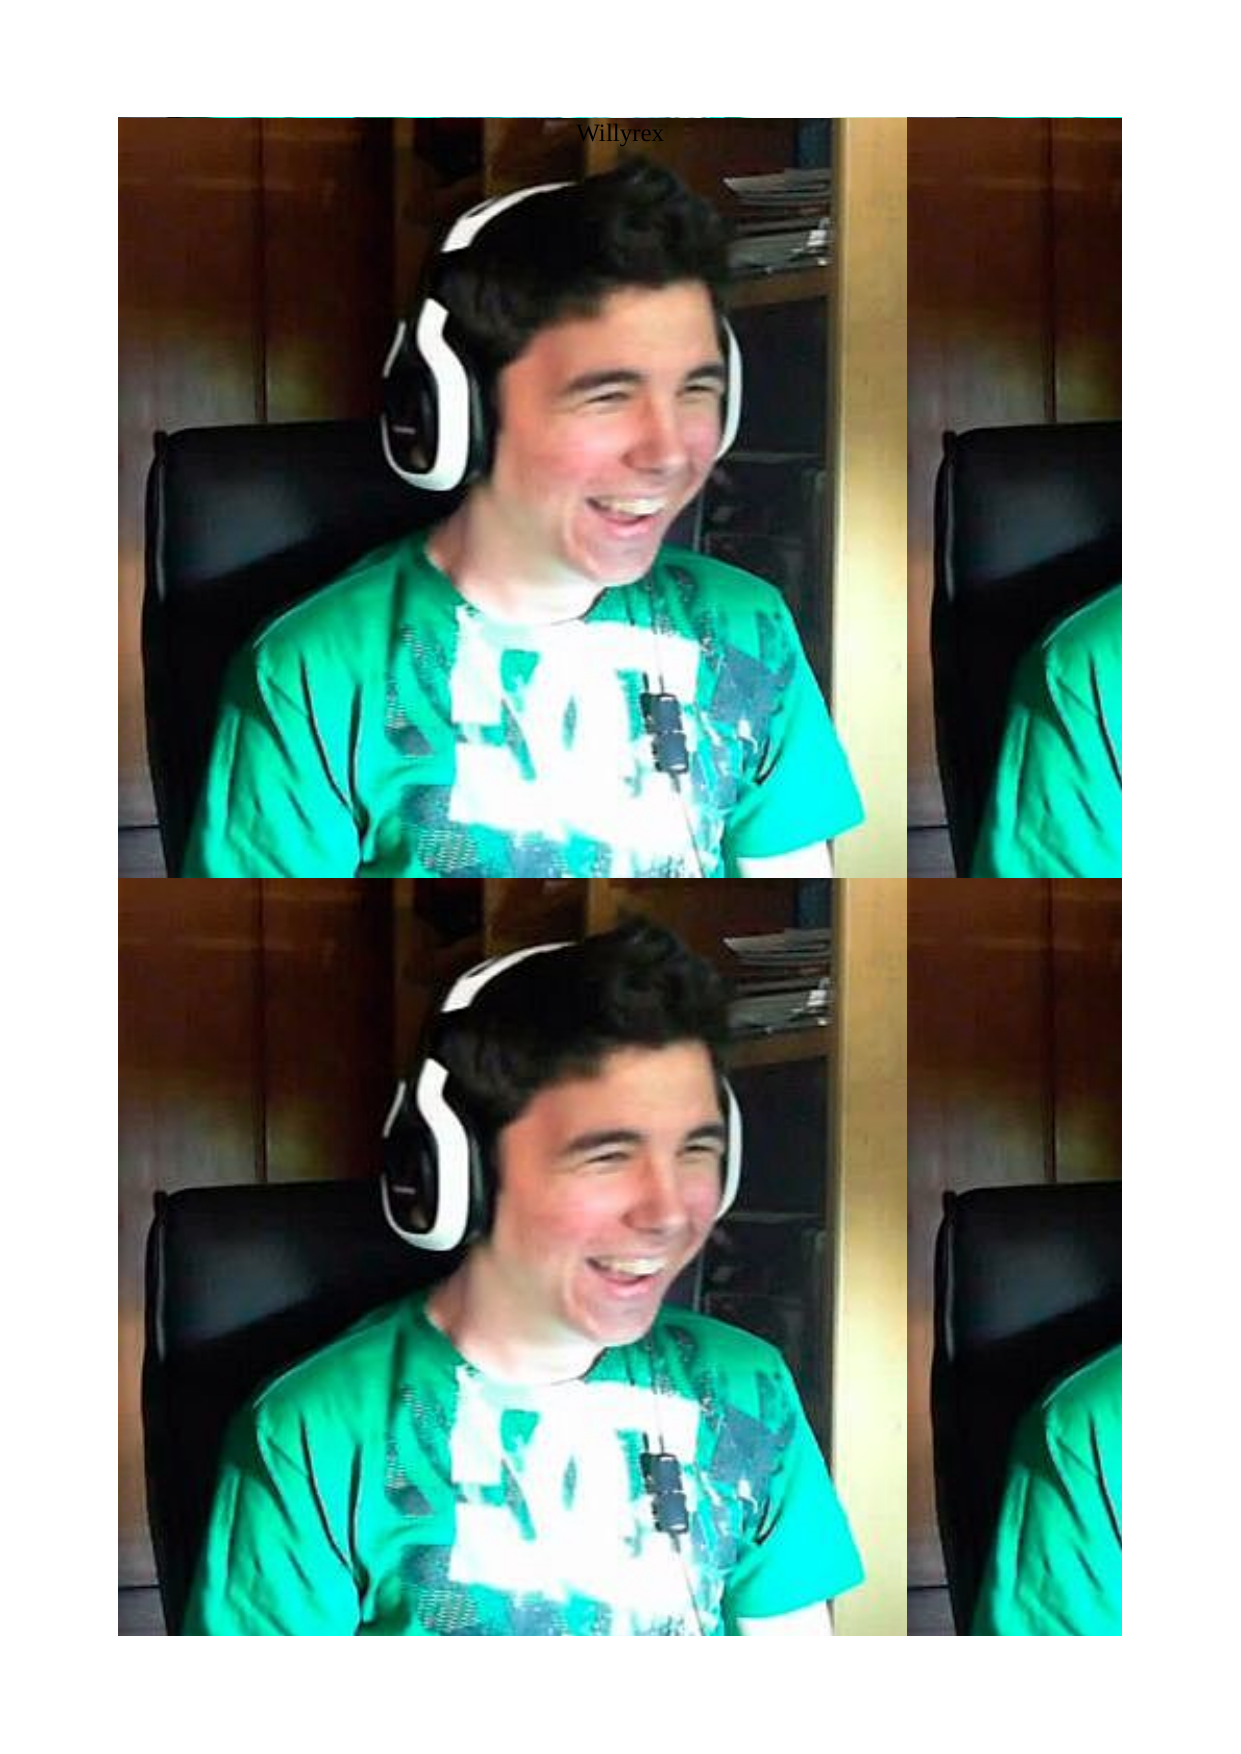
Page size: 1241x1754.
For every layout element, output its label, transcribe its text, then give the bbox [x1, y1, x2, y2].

text Willyrex [118, 118, 1122, 147]
picture [118, 147, 1122, 1636]
